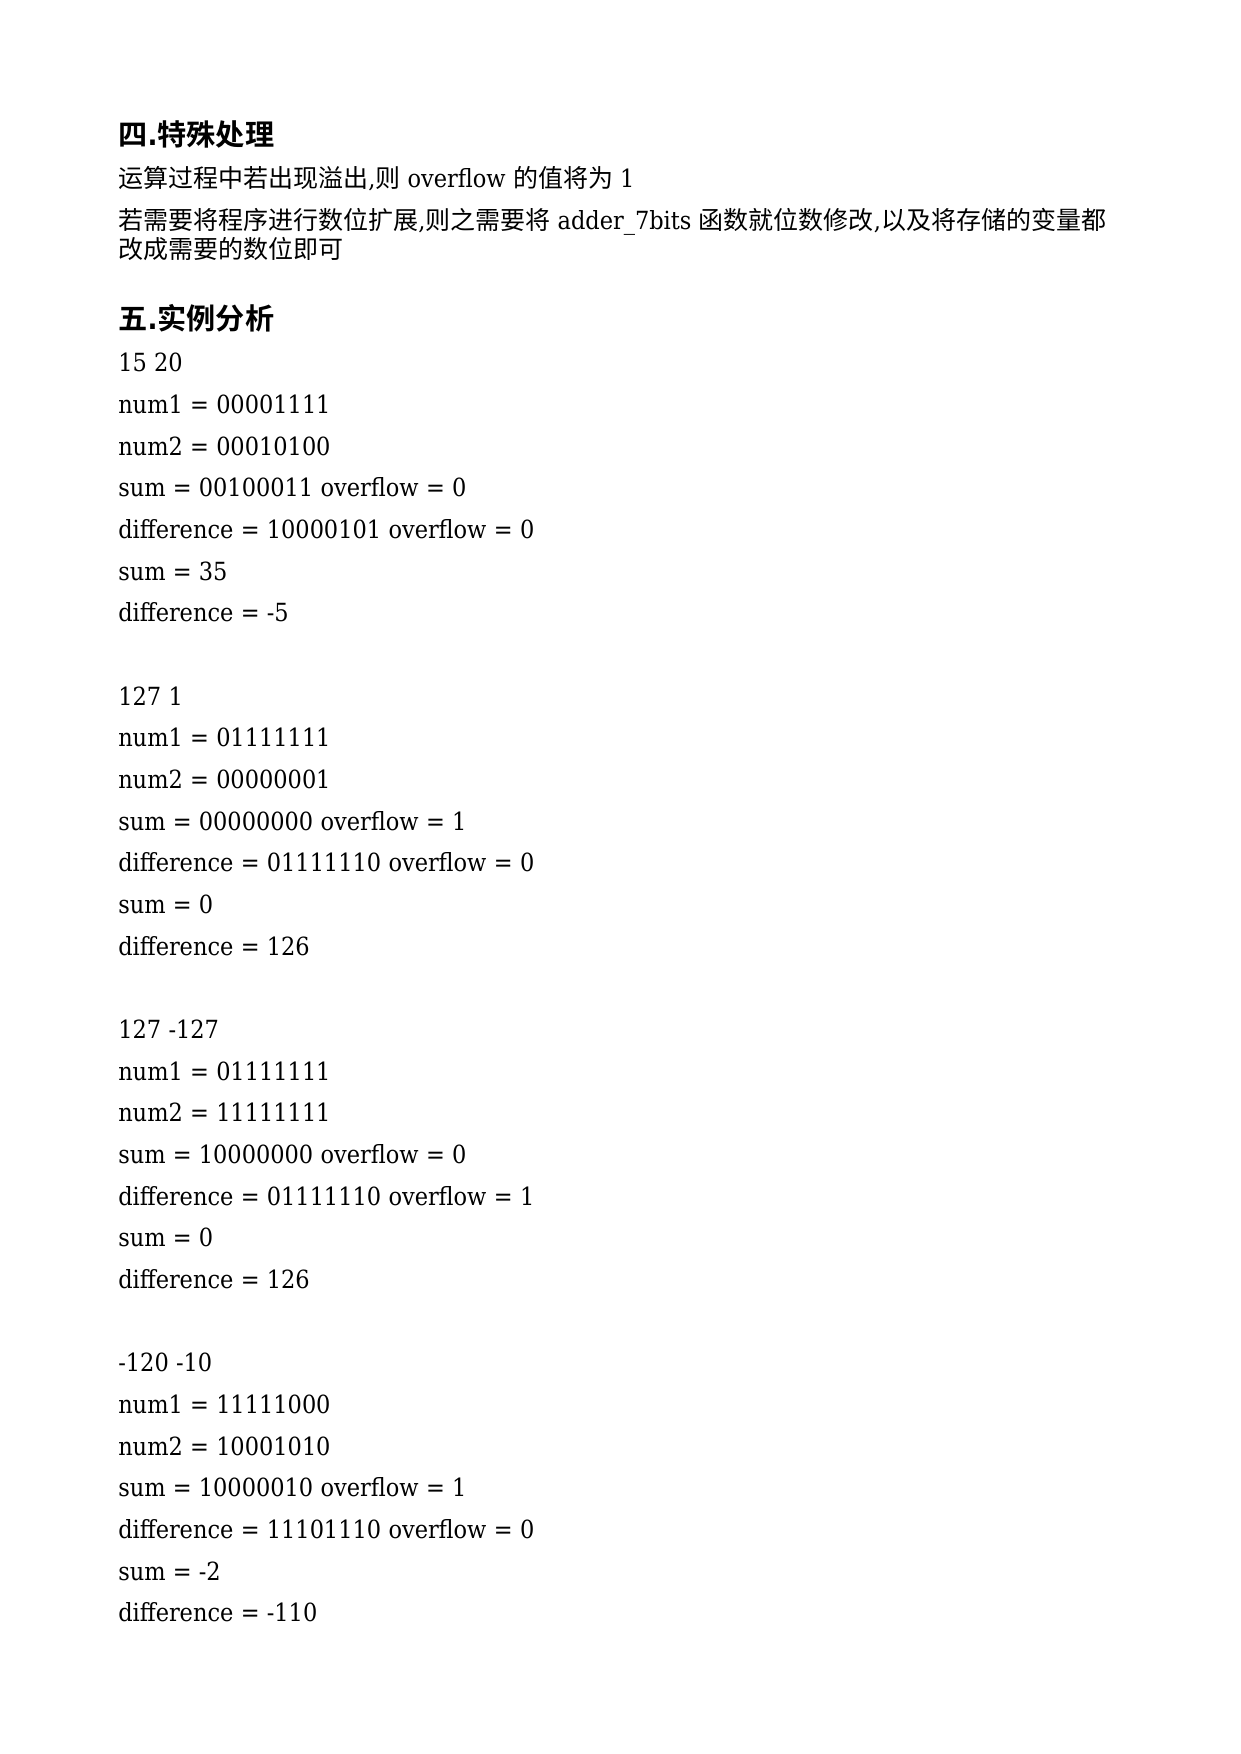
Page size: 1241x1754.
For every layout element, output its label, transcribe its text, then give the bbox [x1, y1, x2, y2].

text sum = 0 [118, 890, 1122, 919]
text difference = 01111110 overflow = 0 [118, 848, 1122, 878]
text sum = -2 [118, 1557, 1122, 1586]
text 运算过程中若出现溢出,则 overflow 的值将为 1 [118, 164, 1122, 194]
text sum = 00000000 overflow = 1 [118, 807, 1122, 836]
text num1 = 00001111 [118, 390, 1122, 419]
text sum = 0 [118, 1223, 1122, 1253]
text sum = 00100011 overflow = 0 [118, 473, 1122, 503]
text 127 1 [118, 682, 1122, 711]
text num2 = 11111111 [118, 1098, 1122, 1128]
text 127 -127 [118, 1015, 1122, 1044]
text 15 20 [118, 348, 1122, 378]
text -120 -10 [118, 1348, 1122, 1378]
text difference = -5 [118, 598, 1122, 628]
text sum = 10000000 overflow = 0 [118, 1140, 1122, 1169]
text difference = -110 [118, 1598, 1122, 1628]
text num2 = 10001010 [118, 1432, 1122, 1461]
text difference = 126 [118, 932, 1122, 961]
subtitle 五.实例分析 [118, 302, 1122, 336]
text num1 = 01111111 [118, 723, 1122, 753]
text num2 = 00010100 [118, 432, 1122, 461]
text difference = 126 [118, 1265, 1122, 1294]
text num2 = 00000001 [118, 765, 1122, 794]
text num1 = 11111000 [118, 1390, 1122, 1419]
text num1 = 01111111 [118, 1057, 1122, 1086]
text 若需要将程序进行数位扩展,则之需要将 adder_7bits 函数就位数修改,以及将存储的变量都改成需要的数位即可 [118, 206, 1122, 264]
text difference = 11101110 overflow = 0 [118, 1515, 1122, 1544]
text difference = 01111110 overflow = 1 [118, 1182, 1122, 1211]
text difference = 10000101 overflow = 0 [118, 515, 1122, 544]
text sum = 10000010 overflow = 1 [118, 1473, 1122, 1503]
text sum = 35 [118, 557, 1122, 586]
subtitle 四.特殊处理 [118, 118, 1122, 152]
